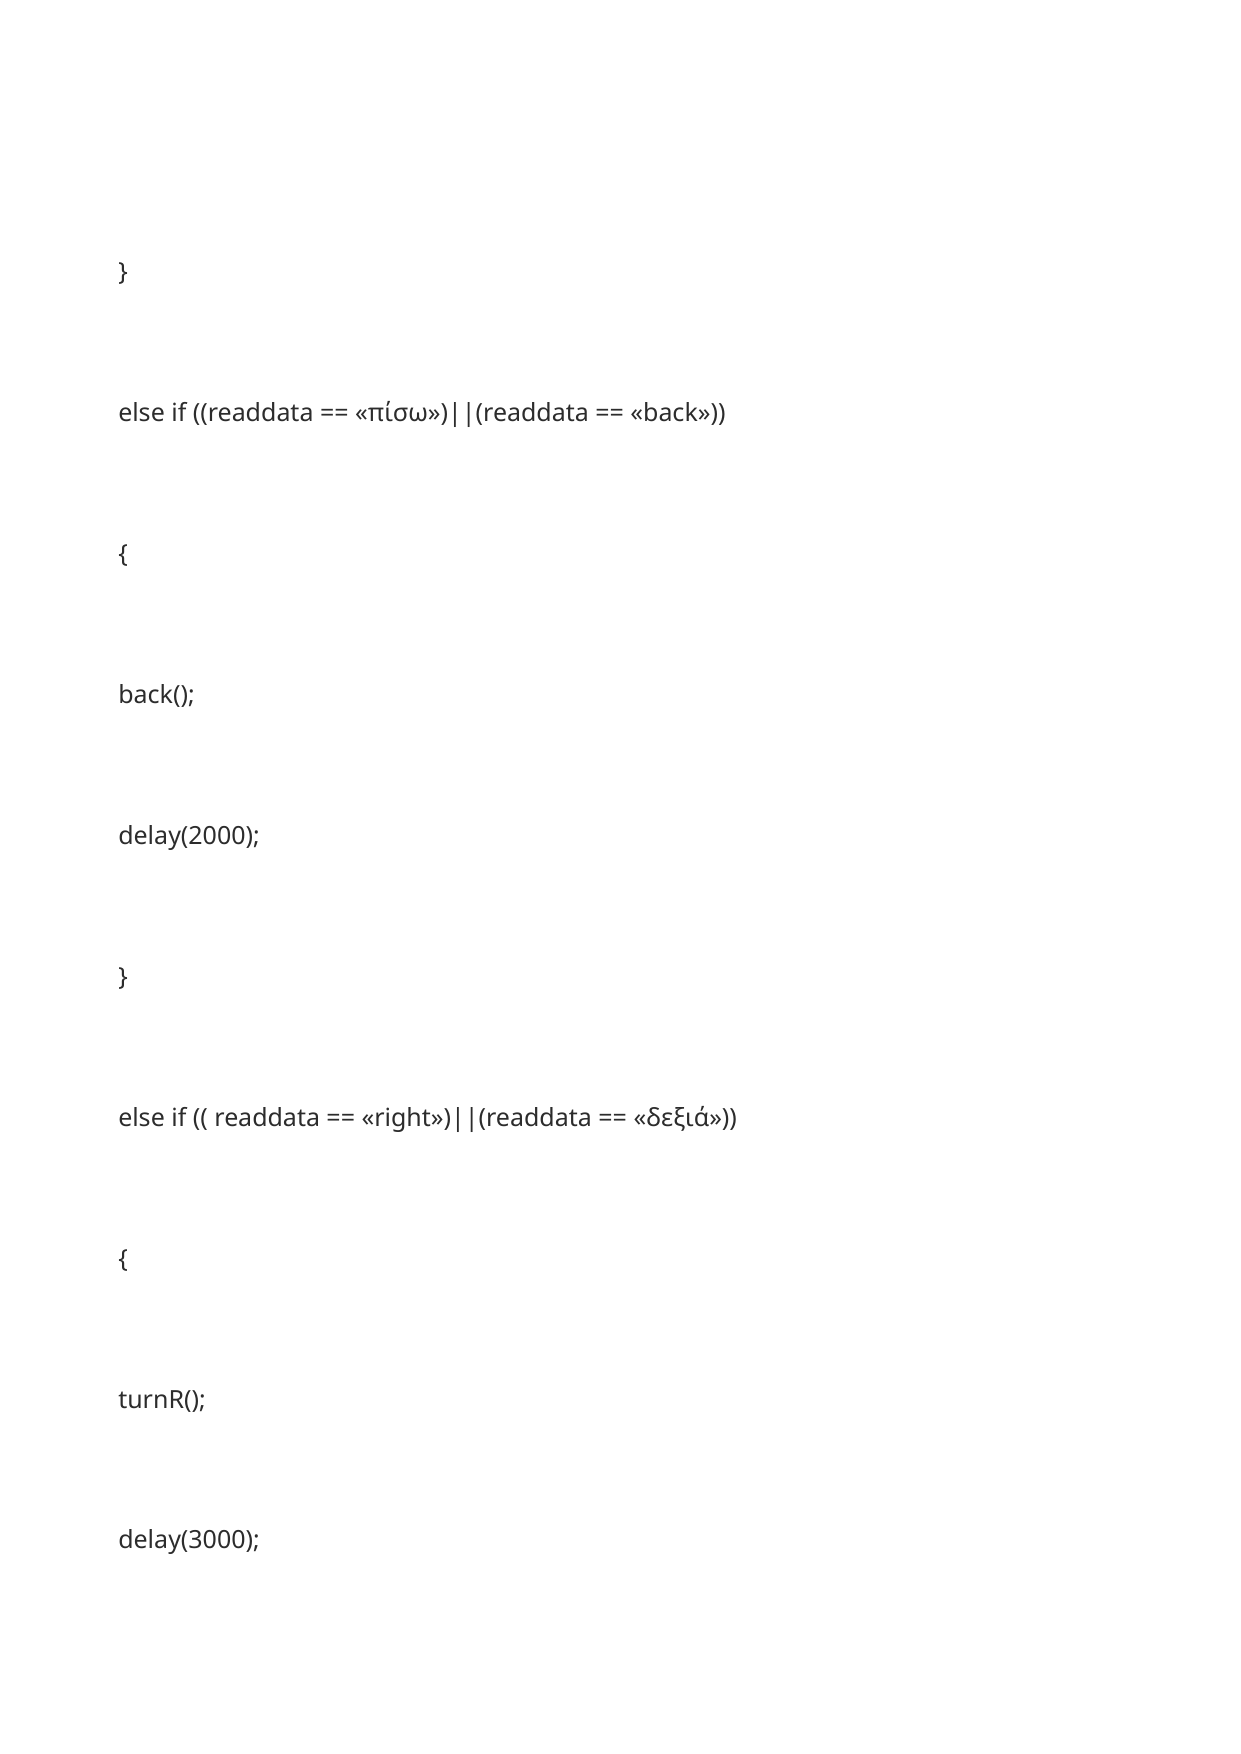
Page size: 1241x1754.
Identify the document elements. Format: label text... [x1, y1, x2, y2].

text { [118, 536, 1122, 570]
text else if (( readdata == «right»)||(readdata == «δεξιά»)) [118, 1099, 1122, 1133]
text turnR(); [118, 1381, 1122, 1415]
text delay(2000); [118, 817, 1122, 852]
text delay(3000); [118, 1522, 1122, 1556]
text } [118, 254, 1122, 288]
text else if ((readdata == «πίσω»)||(readdata == «back»)) [118, 395, 1122, 429]
text { [118, 1240, 1122, 1274]
text back(); [118, 677, 1122, 711]
text } [118, 958, 1122, 992]
